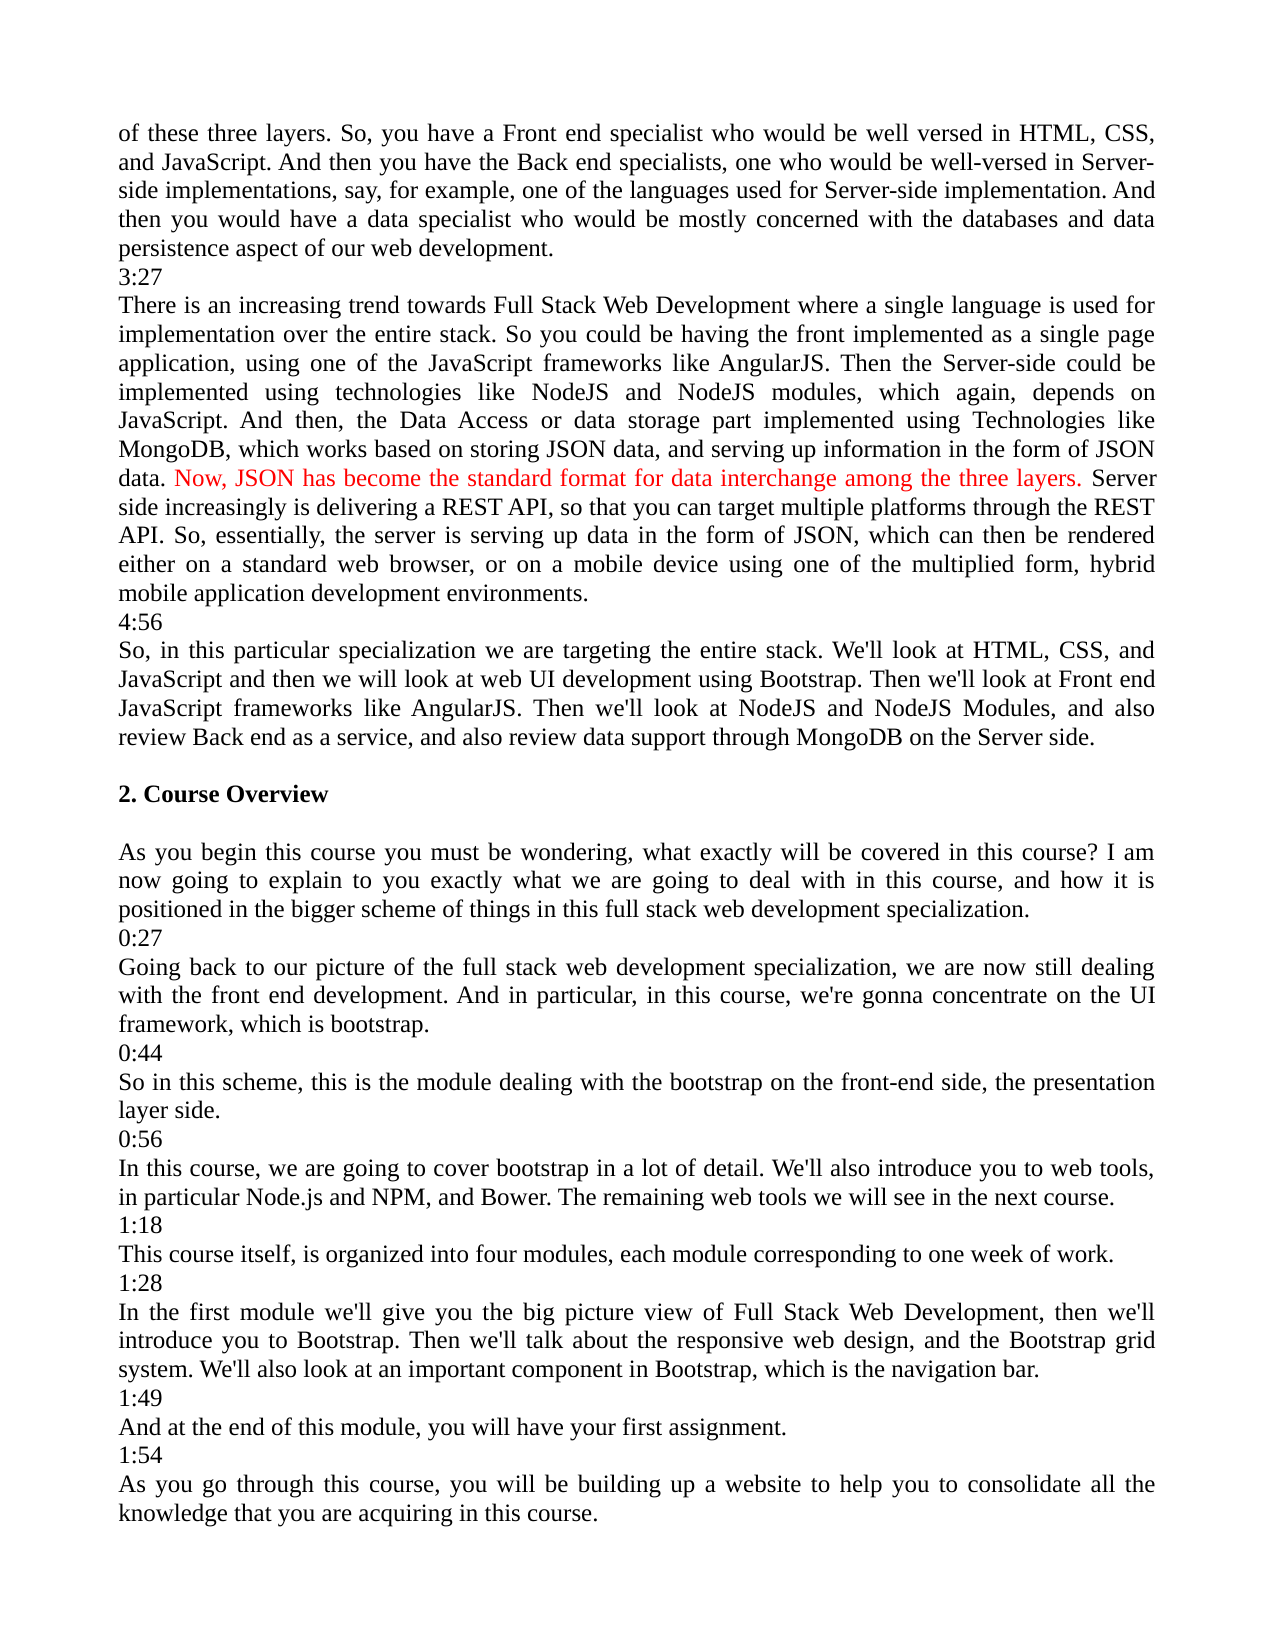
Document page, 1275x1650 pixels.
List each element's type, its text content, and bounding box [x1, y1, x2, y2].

text 4:56 [118, 607, 1157, 636]
text 2. Course Overview [118, 779, 1157, 808]
text As you go through this course, you will be building up a website to help you to consolidate all the knowledge that you are acquiring in this course. [118, 1469, 1157, 1527]
text 0:56 [118, 1124, 1157, 1153]
text In this course, we are going to cover bootstrap in a lot of detail. We'll also introduce you to web tools, in particular Node.js and NPM, and Bower. The remaining web tools we will see in the next course. [118, 1153, 1157, 1211]
text Going back to our picture of the full stack web development specialization, we are now still dealing with the front end development. And in particular, in this course, we're gonna concentrate on the UI framework, which is bootstrap. [118, 952, 1157, 1038]
text This course itself, is organized into four modules, each module corresponding to one week of work. [118, 1239, 1157, 1268]
text 1:49 [118, 1383, 1157, 1412]
text There is an increasing trend towards Full Stack Web Development where a single language is used for implementation over the entire stack. So you could be having the front implemented as a single page application, using one of the JavaScript frameworks like AngularJS. Then the Server-side could be implemented using technologies like NodeJS and NodeJS modules, which again, depends on JavaScript. And then, the Data Access or data storage part implemented using Technologies like MongoDB, which works based on storing JSON data, and serving up information in the form of JSON data. Now, JSON has become the standard format for data interchange among the three layers. Server side increasingly is delivering a REST API, so that you can target multiple platforms through the REST API. So, essentially, the server is serving up data in the form of JSON, which can then be rendered either on a standard web browser, or on a mobile device using one of the multiplied form, hybrid mobile application development environments. [118, 291, 1157, 607]
text And at the end of this module, you will have your first assignment. [118, 1412, 1157, 1441]
text 1:28 [118, 1268, 1157, 1297]
text 0:44 [118, 1038, 1157, 1067]
text So, in this particular specialization we are targeting the entire stack. We'll look at HTML, CSS, and JavaScript and then we will look at web UI development using Bootstrap. Then we'll look at Front end JavaScript frameworks like AngularJS. Then we'll look at NodeJS and NodeJS Modules, and also review Back end as a service, and also review data support through MongoDB on the Server side. [118, 636, 1157, 751]
text 0:27 [118, 923, 1157, 952]
text So in this scheme, this is the module dealing with the bootstrap on the front-end side, the presentation layer side. [118, 1067, 1157, 1124]
text 1:18 [118, 1211, 1157, 1239]
text As you begin this course you must be wondering, what exactly will be covered in this course? I am now going to explain to you exactly what we are going to deal with in this course, and how it is positioned in the bigger scheme of things in this full stack web development specialization. [118, 837, 1157, 923]
text In the first module we'll give you the big picture view of Full Stack Web Development, then we'll introduce you to Bootstrap. Then we'll talk about the responsive web design, and the Bootstrap grid system. We'll also look at an important component in Bootstrap, which is the navigation bar. [118, 1297, 1157, 1383]
text 1:54 [118, 1441, 1157, 1469]
text 3:27 [118, 262, 1157, 291]
text of these three layers. So, you have a Front end specialist who would be well versed in HTML, CSS, and JavaScript. And then you have the Back end specialists, one who would be well-versed in Server-side implementations, say, for example, one of the languages used for Server-side implementation. And then you would have a data specialist who would be mostly concerned with the databases and data persistence aspect of our web development. [118, 118, 1157, 262]
